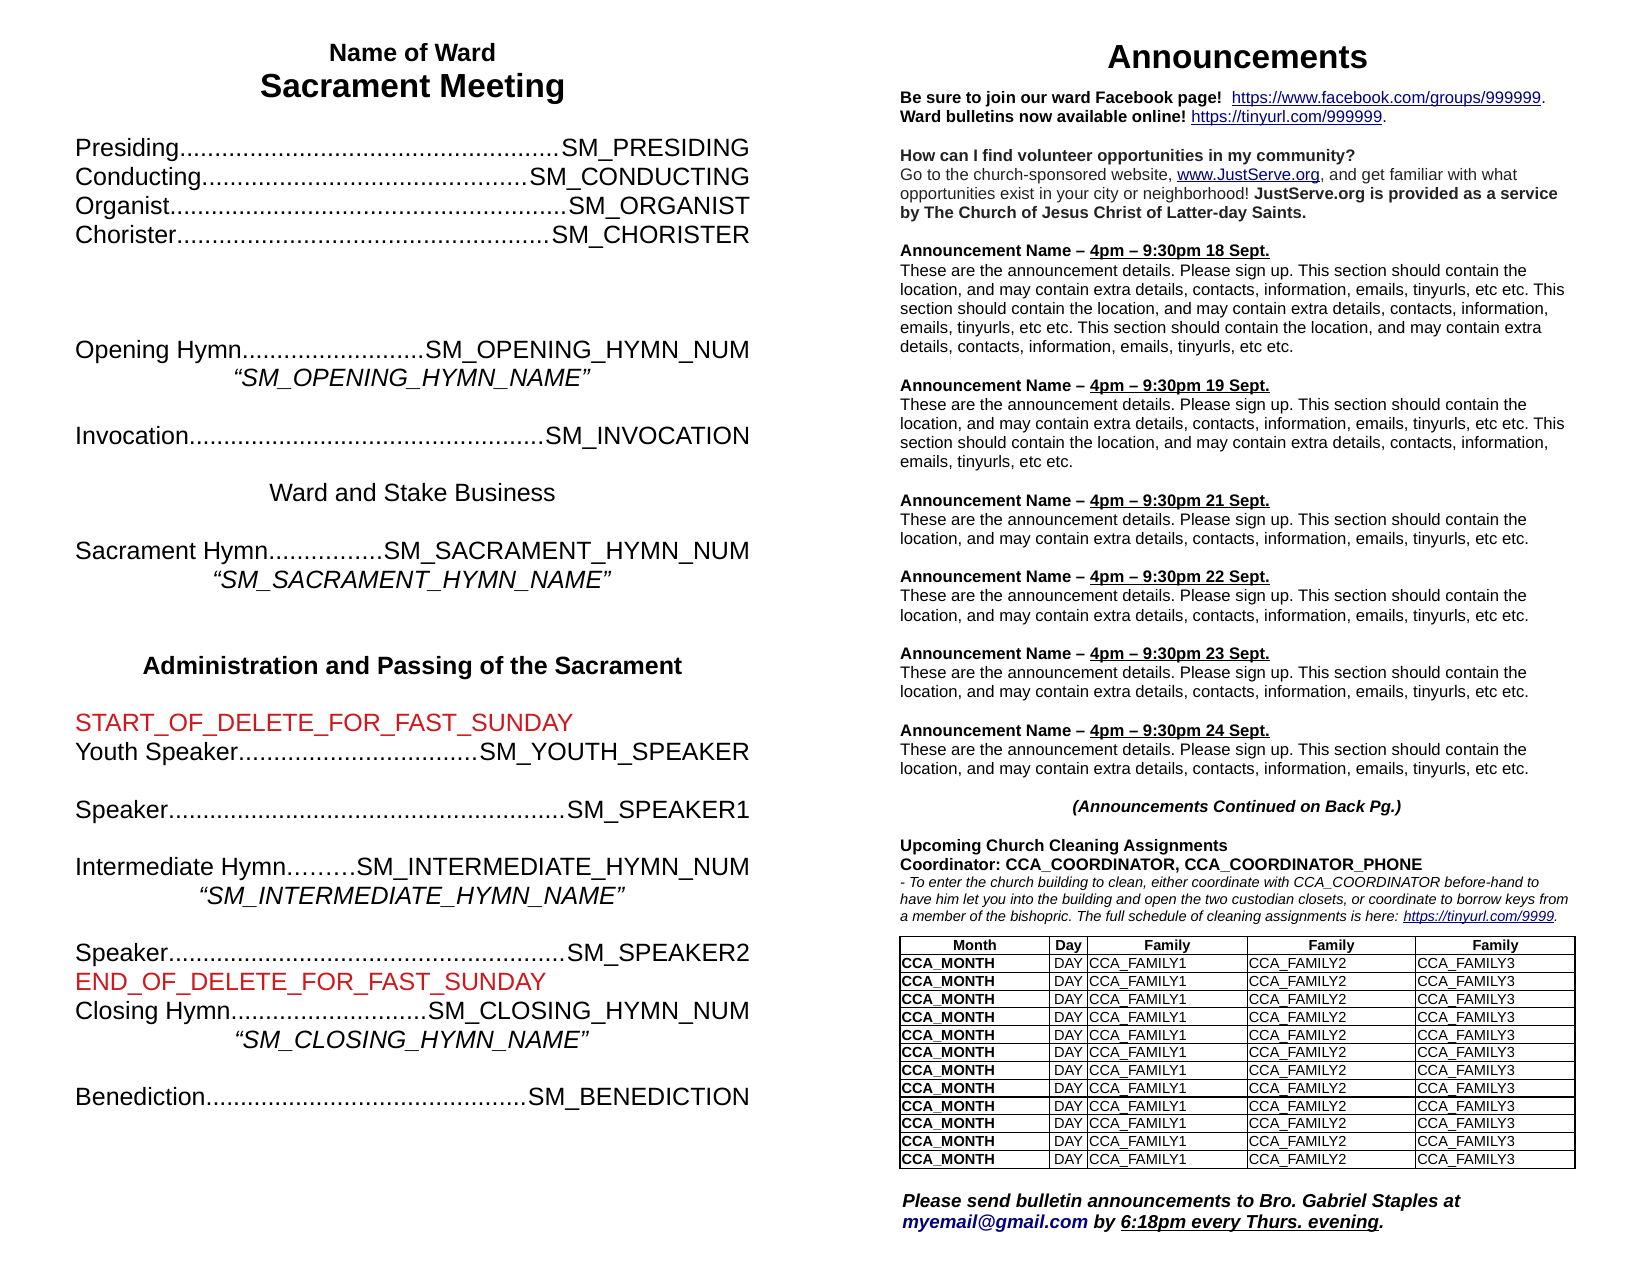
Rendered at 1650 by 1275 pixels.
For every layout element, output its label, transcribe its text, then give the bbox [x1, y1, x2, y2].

table_cell CCA_MONTH [901, 1044, 1049, 1061]
text Go to the church-sponsored website, www.JustServe.org, and get familiar with what opportunities exist in your city or neighborhood! JustServe.org is provided as a service by The Church of Jesus Christ of Latter-day Saints. [900, 164, 1575, 222]
table_cell CCA_FAMILY2 [1248, 955, 1415, 972]
table_cell DAY [1050, 1080, 1087, 1096]
table_cell DAY [1050, 1044, 1087, 1061]
table_cell CCA_MONTH [901, 1115, 1049, 1132]
text Announcements [900, 37, 1575, 76]
table_cell DAY [1050, 1098, 1087, 1114]
text “SM_SACRAMENT_HYMN_NAME” [75, 565, 750, 593]
table_cell CCA_MONTH [901, 1080, 1049, 1096]
text START_OF_DELETE_FOR_FAST_SUNDAY [75, 708, 750, 737]
table_cell CCA_MONTH [901, 973, 1049, 989]
table_cell CCA_FAMILY3 [1416, 1115, 1574, 1132]
text Intermediate Hymn SM_INTERMEDIATE_HYMN_NUM [75, 852, 750, 881]
table_cell CCA_FAMILY2 [1248, 1133, 1415, 1150]
table_cell CCA_FAMILY1 [1088, 1044, 1247, 1061]
text Sacrament Meeting [75, 66, 750, 105]
text These are the announcement details. Please sign up. This section should contain the location, and may contain extra details, contacts, information, emails, tinyurls, etc etc. This section should contain the location, and may contain extra details, contacts, information, emails, tinyurls, etc etc. [900, 394, 1575, 471]
table_cell CCA_FAMILY3 [1416, 1151, 1574, 1168]
table_cell CCA_FAMILY1 [1088, 1115, 1247, 1132]
text These are the announcement details. Please sign up. This section should contain the location, and may contain extra details, contacts, information, emails, tinyurls, etc etc. [900, 663, 1575, 701]
table_cell DAY [1050, 991, 1087, 1007]
table_header Family [1416, 937, 1574, 954]
text Closing Hymn SM_CLOSING_HYMN_NUM [75, 996, 750, 1025]
text These are the announcement details. Please sign up. This section should contain the location, and may contain extra details, contacts, information, emails, tinyurls, etc etc. This section should contain the location, and may contain extra details, contacts, information, emails, tinyurls, etc etc. This section should contain the location, and may contain extra details, contacts, information, emails, tinyurls, etc etc. [900, 260, 1575, 356]
text (Announcements Continued on Back Pg.) [900, 797, 1575, 816]
table_cell CCA_FAMILY2 [1248, 991, 1415, 1007]
table_cell CCA_FAMILY2 [1248, 1080, 1415, 1096]
table_cell CCA_FAMILY2 [1248, 1098, 1415, 1114]
text How can I find volunteer opportunities in my community? [900, 145, 1575, 164]
table_cell CCA_MONTH [901, 1151, 1049, 1168]
text Conducting SM_CONDUCTING [75, 162, 750, 191]
table_cell CCA_MONTH [901, 1133, 1049, 1150]
text Coordinator: CCA_COORDINATOR, CCA_COORDINATOR_PHONE [900, 854, 1575, 874]
text Announcement Name – 4pm – 9:30pm 18 Sept. [900, 241, 1575, 260]
text These are the announcement details. Please sign up. This section should contain the location, and may contain extra details, contacts, information, emails, tinyurls, etc etc. [900, 739, 1575, 778]
table_header Family [1248, 937, 1415, 954]
table_cell CCA_FAMILY3 [1416, 1008, 1574, 1025]
text - To enter the church building to clean, either coordinate with CCA_COORDINATOR before-hand to have him let you into the building and open the two custodian closets, or coordinate to borrow keys from a member of the bishopric. The full schedule of cleaning assignments is here: https://tinyurl.com/9999. [900, 874, 1575, 924]
table_cell DAY [1050, 1026, 1087, 1043]
text END_OF_DELETE_FOR_FAST_SUNDAY [75, 967, 750, 996]
table_cell CCA_FAMILY3 [1416, 1044, 1574, 1061]
text “SM_INTERMEDIATE_HYMN_NAME” [75, 881, 750, 910]
table_cell CCA_FAMILY3 [1416, 1098, 1574, 1114]
table_cell CCA_FAMILY2 [1248, 1062, 1415, 1078]
table_cell CCA_FAMILY3 [1416, 1080, 1574, 1096]
table_cell CCA_FAMILY3 [1416, 1133, 1574, 1150]
table_cell CCA_MONTH [901, 1098, 1049, 1114]
table_cell CCA_FAMILY1 [1088, 1080, 1247, 1096]
table_cell CCA_FAMILY1 [1088, 1062, 1247, 1078]
text Ward bulletins now available online! https://tinyurl.com/999999. [900, 107, 1575, 126]
table_cell DAY [1050, 955, 1087, 972]
text Chorister SM_CHORISTER [75, 220, 750, 248]
table_cell CCA_FAMILY2 [1248, 973, 1415, 989]
table_cell DAY [1050, 1008, 1087, 1025]
text Ward and Stake Business [75, 478, 750, 507]
text Benediction SM_BENEDICTION [75, 1082, 750, 1111]
table_cell CCA_FAMILY1 [1088, 1133, 1247, 1150]
text Be sure to join our ward Facebook page! https://www.facebook.com/groups/999999. [900, 88, 1575, 107]
table_cell CCA_FAMILY3 [1416, 991, 1574, 1007]
text These are the announcement details. Please sign up. This section should contain the location, and may contain extra details, contacts, information, emails, tinyurls, etc etc. [900, 586, 1575, 624]
text Upcoming Church Cleaning Assignments [900, 835, 1575, 854]
text Organist SM_ORGANIST [75, 191, 750, 220]
text These are the announcement details. Please sign up. This section should contain the location, and may contain extra details, contacts, information, emails, tinyurls, etc etc. [900, 509, 1575, 548]
table_cell CCA_MONTH [901, 991, 1049, 1007]
text Administration and Passing of the Sacrament [75, 651, 750, 680]
table_cell CCA_FAMILY1 [1088, 1151, 1247, 1168]
table_cell CCA_FAMILY2 [1248, 1026, 1415, 1043]
text Name of Ward [75, 37, 750, 66]
text Speaker SM_SPEAKER1 [75, 795, 750, 823]
text Announcement Name – 4pm – 9:30pm 24 Sept. [900, 720, 1575, 739]
table_cell DAY [1050, 1151, 1087, 1168]
table_cell CCA_MONTH [901, 1008, 1049, 1025]
text Announcement Name – 4pm – 9:30pm 22 Sept. [900, 567, 1575, 586]
table_cell CCA_FAMILY1 [1088, 991, 1247, 1007]
table_cell CCA_MONTH [901, 955, 1049, 972]
text Announcement Name – 4pm – 9:30pm 19 Sept. [900, 375, 1575, 394]
text “SM_CLOSING_HYMN_NAME” [75, 1025, 750, 1053]
table_cell CCA_MONTH [901, 1026, 1049, 1043]
table_cell CCA_FAMILY3 [1416, 1062, 1574, 1078]
table_cell CCA_FAMILY3 [1416, 955, 1574, 972]
table_cell CCA_FAMILY1 [1088, 1026, 1247, 1043]
table_cell CCA_FAMILY3 [1416, 1026, 1574, 1043]
text Announcement Name – 4pm – 9:30pm 21 Sept. [900, 490, 1575, 509]
text Sacrament Hymn SM_SACRAMENT_HYMN_NUM [75, 536, 750, 565]
table_header Day [1050, 937, 1087, 954]
table_cell DAY [1050, 973, 1087, 989]
table_cell DAY [1050, 1062, 1087, 1078]
table_cell CCA_MONTH [901, 1062, 1049, 1078]
table_header Month [901, 937, 1049, 954]
table_cell CCA_FAMILY1 [1088, 1098, 1247, 1114]
table_cell CCA_FAMILY3 [1416, 973, 1574, 989]
table_cell CCA_FAMILY1 [1088, 955, 1247, 972]
text Youth Speaker SM_YOUTH_SPEAKER [75, 737, 750, 766]
table_cell DAY [1050, 1115, 1087, 1132]
table_cell CCA_FAMILY1 [1088, 1008, 1247, 1025]
table_cell CCA_FAMILY2 [1248, 1044, 1415, 1061]
table_cell DAY [1050, 1133, 1087, 1150]
table_cell CCA_FAMILY2 [1248, 1115, 1415, 1132]
text Presiding SM_PRESIDING [75, 133, 750, 162]
text Invocation SM_INVOCATION [75, 421, 750, 450]
text Announcement Name – 4pm – 9:30pm 23 Sept. [900, 644, 1575, 663]
text “SM_OPENING_HYMN_NAME” [75, 363, 750, 392]
table_header Family [1088, 937, 1247, 954]
table_cell CCA_FAMILY1 [1088, 973, 1247, 989]
table_cell CCA_FAMILY2 [1248, 1151, 1415, 1168]
text Opening Hymn SM_OPENING_HYMN_NUM [75, 335, 750, 363]
text Speaker SM_SPEAKER2 [75, 938, 750, 967]
table_cell CCA_FAMILY2 [1248, 1008, 1415, 1025]
